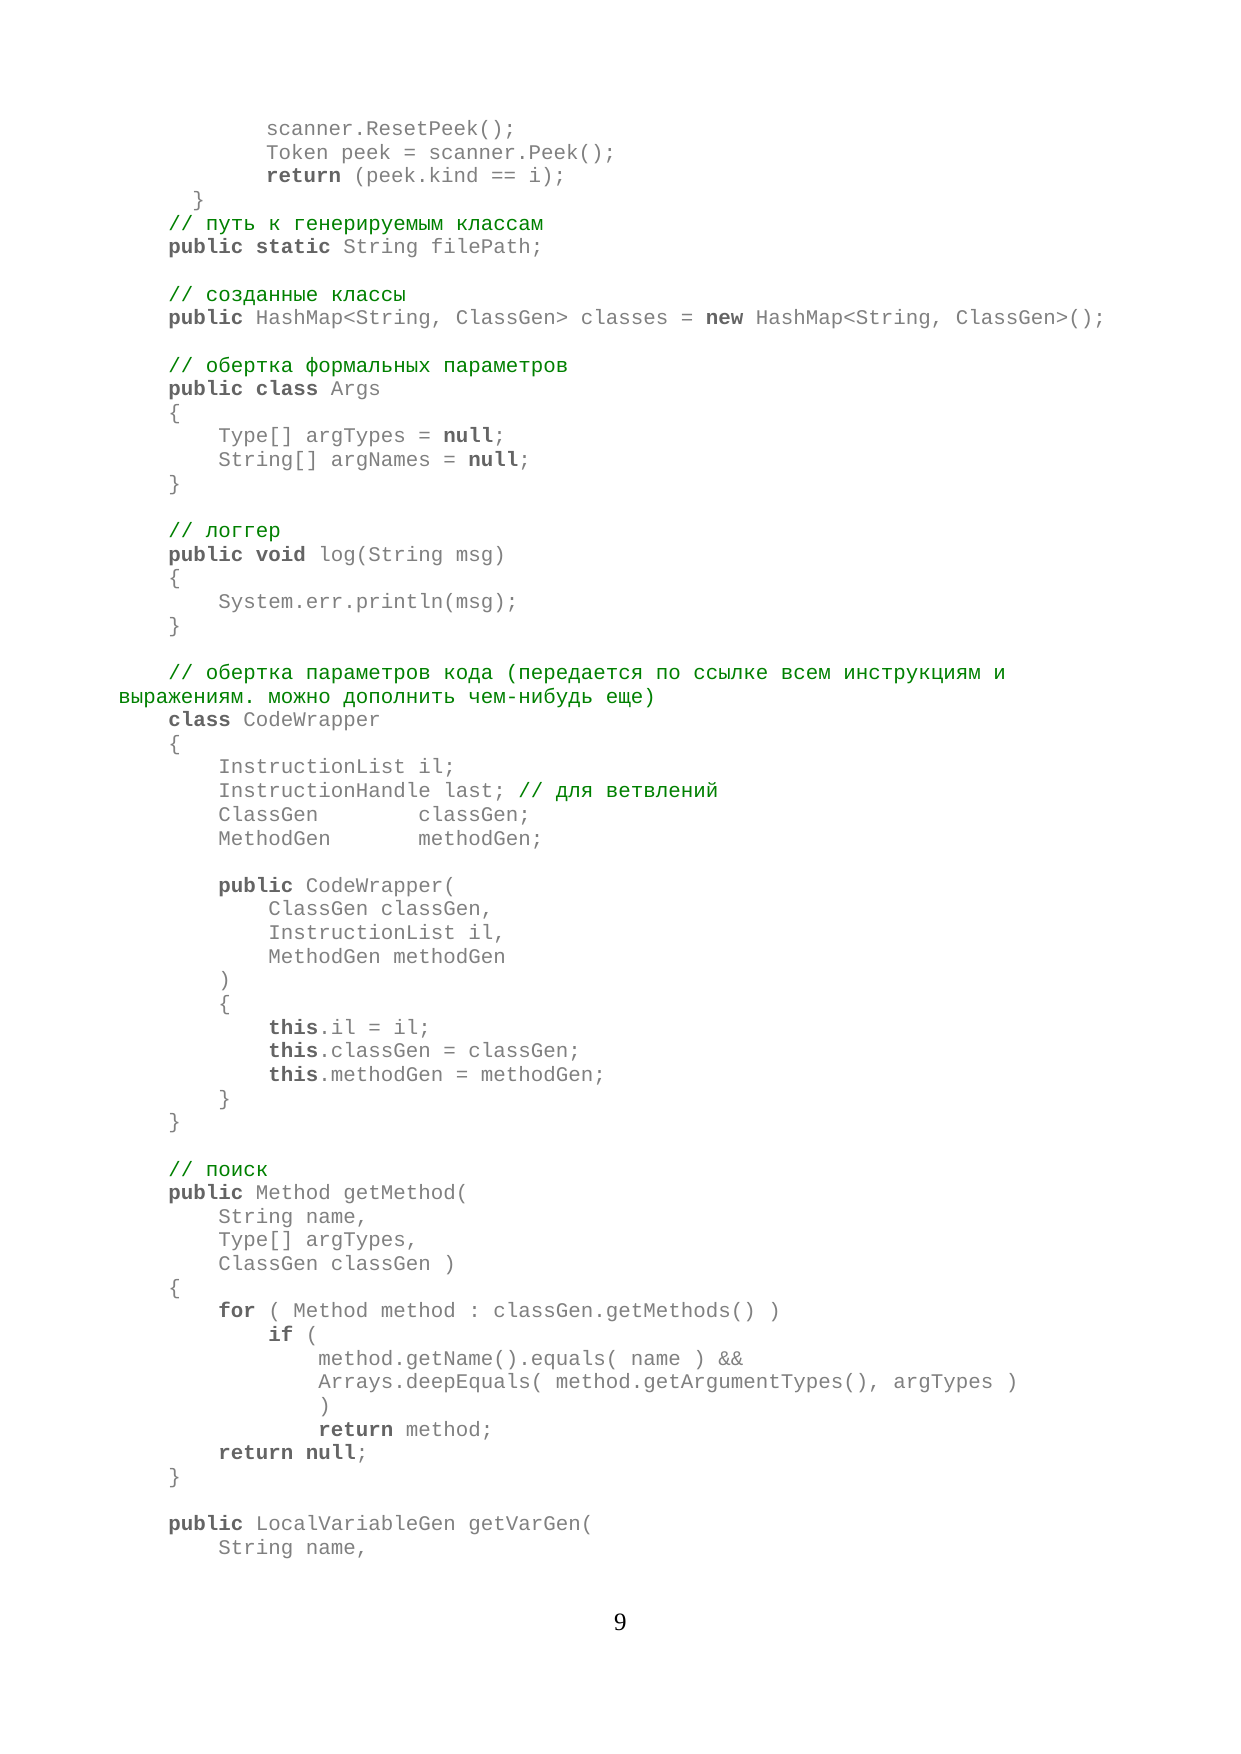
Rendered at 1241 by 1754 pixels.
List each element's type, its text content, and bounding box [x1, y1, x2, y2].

text public static String filePath; [118, 236, 1122, 260]
text Arrays.deepEquals( method.getArgumentTypes(), argTypes ) [118, 1371, 1122, 1395]
text MethodGen methodGen; [118, 827, 1122, 851]
text Type[] argTypes = null; [118, 426, 1122, 449]
text } [118, 1088, 1122, 1111]
text String[] argNames = null; [118, 449, 1122, 473]
text { [118, 993, 1122, 1017]
text // поиск [118, 1158, 1122, 1182]
text } [118, 1466, 1122, 1489]
text { [118, 1277, 1122, 1300]
text ) [118, 1395, 1122, 1419]
text ) [118, 969, 1122, 993]
text System.err.println(msg); [118, 591, 1122, 615]
text InstructionList il, [118, 922, 1122, 946]
text class CodeWrapper [118, 709, 1122, 733]
text public class Args [118, 378, 1122, 402]
text // путь к генерируемым классам [118, 213, 1122, 236]
text String name, [118, 1206, 1122, 1229]
text method.getName().equals( name ) && [118, 1348, 1122, 1371]
text InstructionHandle last; // для ветвлений [118, 780, 1122, 804]
text return method; [118, 1419, 1122, 1442]
text } [118, 1111, 1122, 1135]
text { [118, 402, 1122, 426]
text this.il = il; [118, 1017, 1122, 1040]
text return (peek.kind == i); [118, 165, 1122, 189]
text // созданные классы [118, 284, 1122, 307]
text public HashMap<String, ClassGen> classes = new HashMap<String, ClassGen>(); [118, 307, 1122, 331]
text this.classGen = classGen; [118, 1040, 1122, 1064]
text MethodGen methodGen [118, 946, 1122, 969]
text Token peek = scanner.Peek(); [118, 142, 1122, 165]
text ClassGen classGen; [118, 804, 1122, 827]
text } [118, 473, 1122, 496]
text // обертка параметров кода (передается по ссылке всем инструкциям и выражениям. можно дополнить чем-нибудь еще) [118, 662, 1122, 709]
text // обертка формальных параметров [118, 354, 1122, 378]
text public LocalVariableGen getVarGen( [118, 1513, 1122, 1537]
text for ( Method method : classGen.getMethods() ) [118, 1300, 1122, 1324]
text scanner.ResetPeek(); [118, 118, 1122, 142]
text ClassGen classGen ) [118, 1253, 1122, 1277]
text public Method getMethod( [118, 1182, 1122, 1206]
text if ( [118, 1324, 1122, 1348]
text ClassGen classGen, [118, 898, 1122, 922]
text } [118, 615, 1122, 638]
text public CodeWrapper( [118, 875, 1122, 898]
text { [118, 733, 1122, 757]
text // логгер [118, 520, 1122, 544]
text InstructionList il; [118, 757, 1122, 780]
text public void log(String msg) [118, 544, 1122, 567]
text { [118, 567, 1122, 591]
text String name, [118, 1537, 1122, 1561]
text this.methodGen = methodGen; [118, 1064, 1122, 1088]
text Type[] argTypes, [118, 1229, 1122, 1253]
text } [118, 189, 1122, 213]
text return null; [118, 1442, 1122, 1466]
